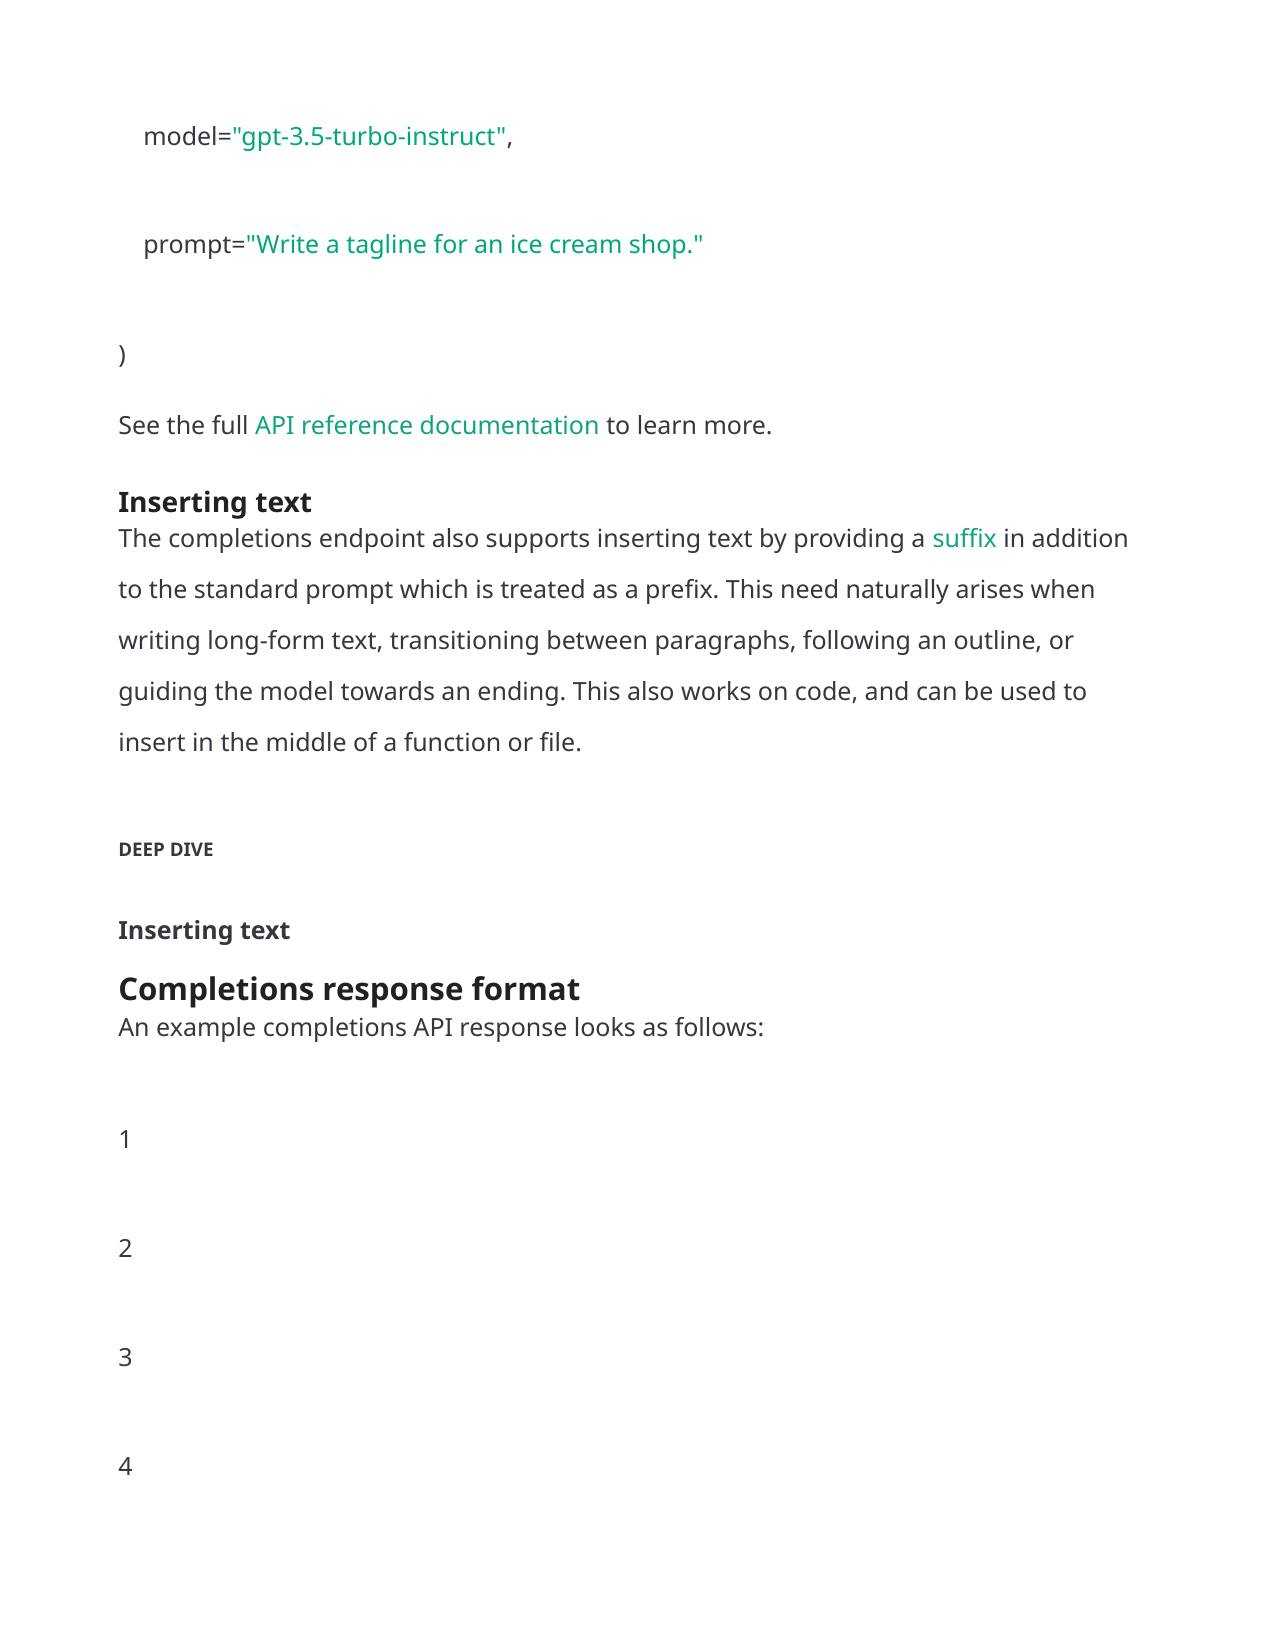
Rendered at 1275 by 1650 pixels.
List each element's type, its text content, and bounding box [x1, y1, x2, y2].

text An example completions API response looks as follows: [118, 1010, 1157, 1044]
text prompt="Write a tagline for an ice cream shop." [118, 227, 1157, 261]
subtitle Inserting text [118, 482, 1157, 521]
text 1 [118, 1122, 1157, 1156]
text 4 [118, 1449, 1157, 1483]
subtitle Completions response format [118, 966, 1157, 1010]
text DEEP DIVE [118, 837, 1157, 862]
text Inserting text [118, 912, 1157, 946]
text 2 [118, 1231, 1157, 1265]
text See the full API reference documentation to learn more. [118, 408, 1157, 442]
text The completions endpoint also supports inserting text by providing a suffix in addition to the standard prompt which is treated as a prefix. This need naturally arises when writing long-form text, transitioning between paragraphs, following an outline, or guiding the model towards an ending. This also works on code, and can be used to insert in the middle of a function or file. [118, 521, 1157, 759]
text model="gpt-3.5-turbo-instruct", [118, 118, 1157, 152]
text 3 [118, 1340, 1157, 1374]
text ) [118, 336, 1157, 370]
